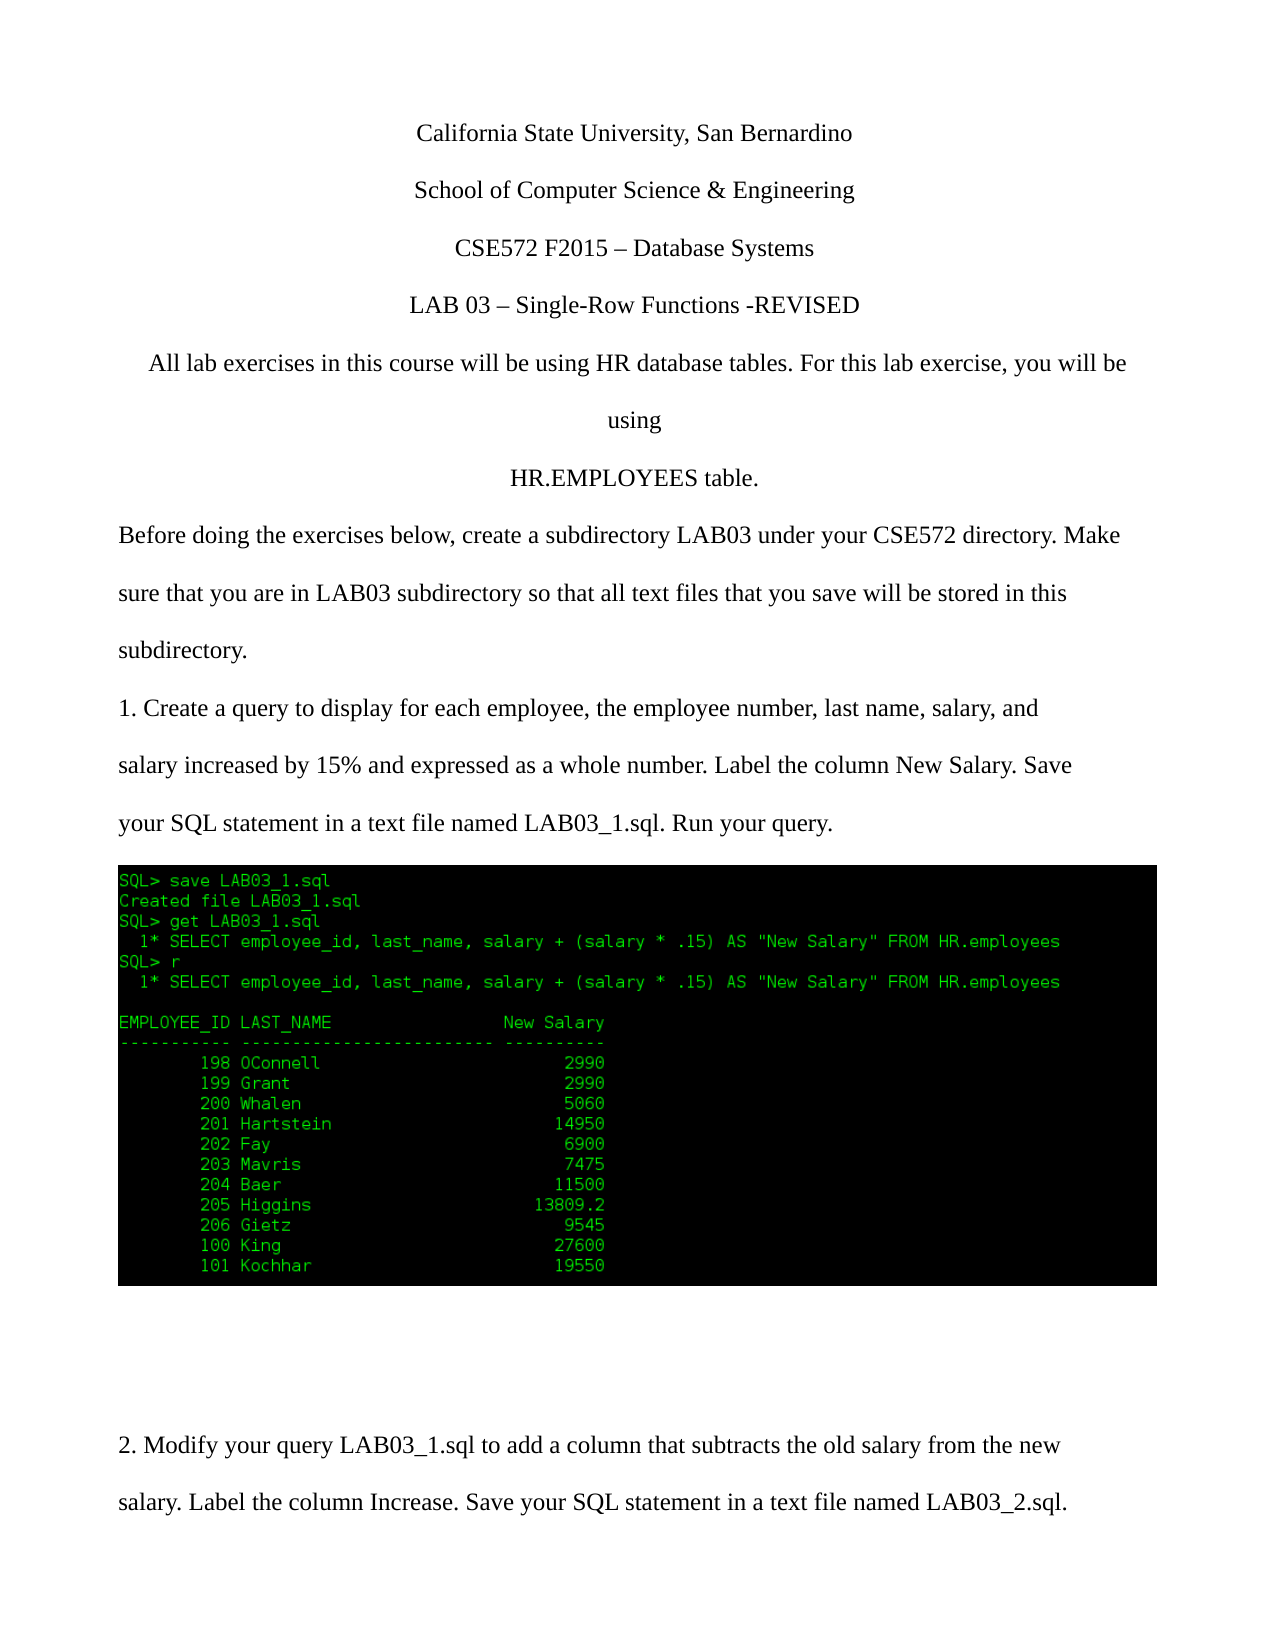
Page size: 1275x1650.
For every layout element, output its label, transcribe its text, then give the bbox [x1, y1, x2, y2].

text salary increased by 15% and expressed as a whole number. Label the column New Salary. Save [118, 751, 1157, 779]
text CSE572 F2015 – Database Systems [118, 233, 1157, 262]
text LAB 03 – Single-Row Functions -REVISED [118, 291, 1157, 319]
text your SQL statement in a text file named LAB03_1.sql. Run your query. [118, 808, 1157, 837]
text salary. Label the column Increase. Save your SQL statement in a text file named LAB03_2.sql. [118, 1487, 1157, 1516]
text All lab exercises in this course will be using HR database tables. For this lab exercise, you will be using [118, 348, 1157, 434]
picture [118, 865, 1157, 1286]
text California State University, San Bernardino [118, 118, 1157, 147]
text 1. Create a query to display for each employee, the employee number, last name, salary, and [118, 693, 1157, 722]
text Before doing the exercises below, create a subdirectory LAB03 under your CSE572 directory. Make [118, 521, 1157, 549]
text sure that you are in LAB03 subdirectory so that all text files that you save will be stored in this subdirectory. [118, 578, 1157, 664]
text HR.EMPLOYEES table. [118, 463, 1157, 492]
text School of Computer Science & Engineering [118, 176, 1157, 204]
text 2. Modify your query LAB03_1.sql to add a column that subtracts the old salary from the new [118, 1430, 1157, 1458]
